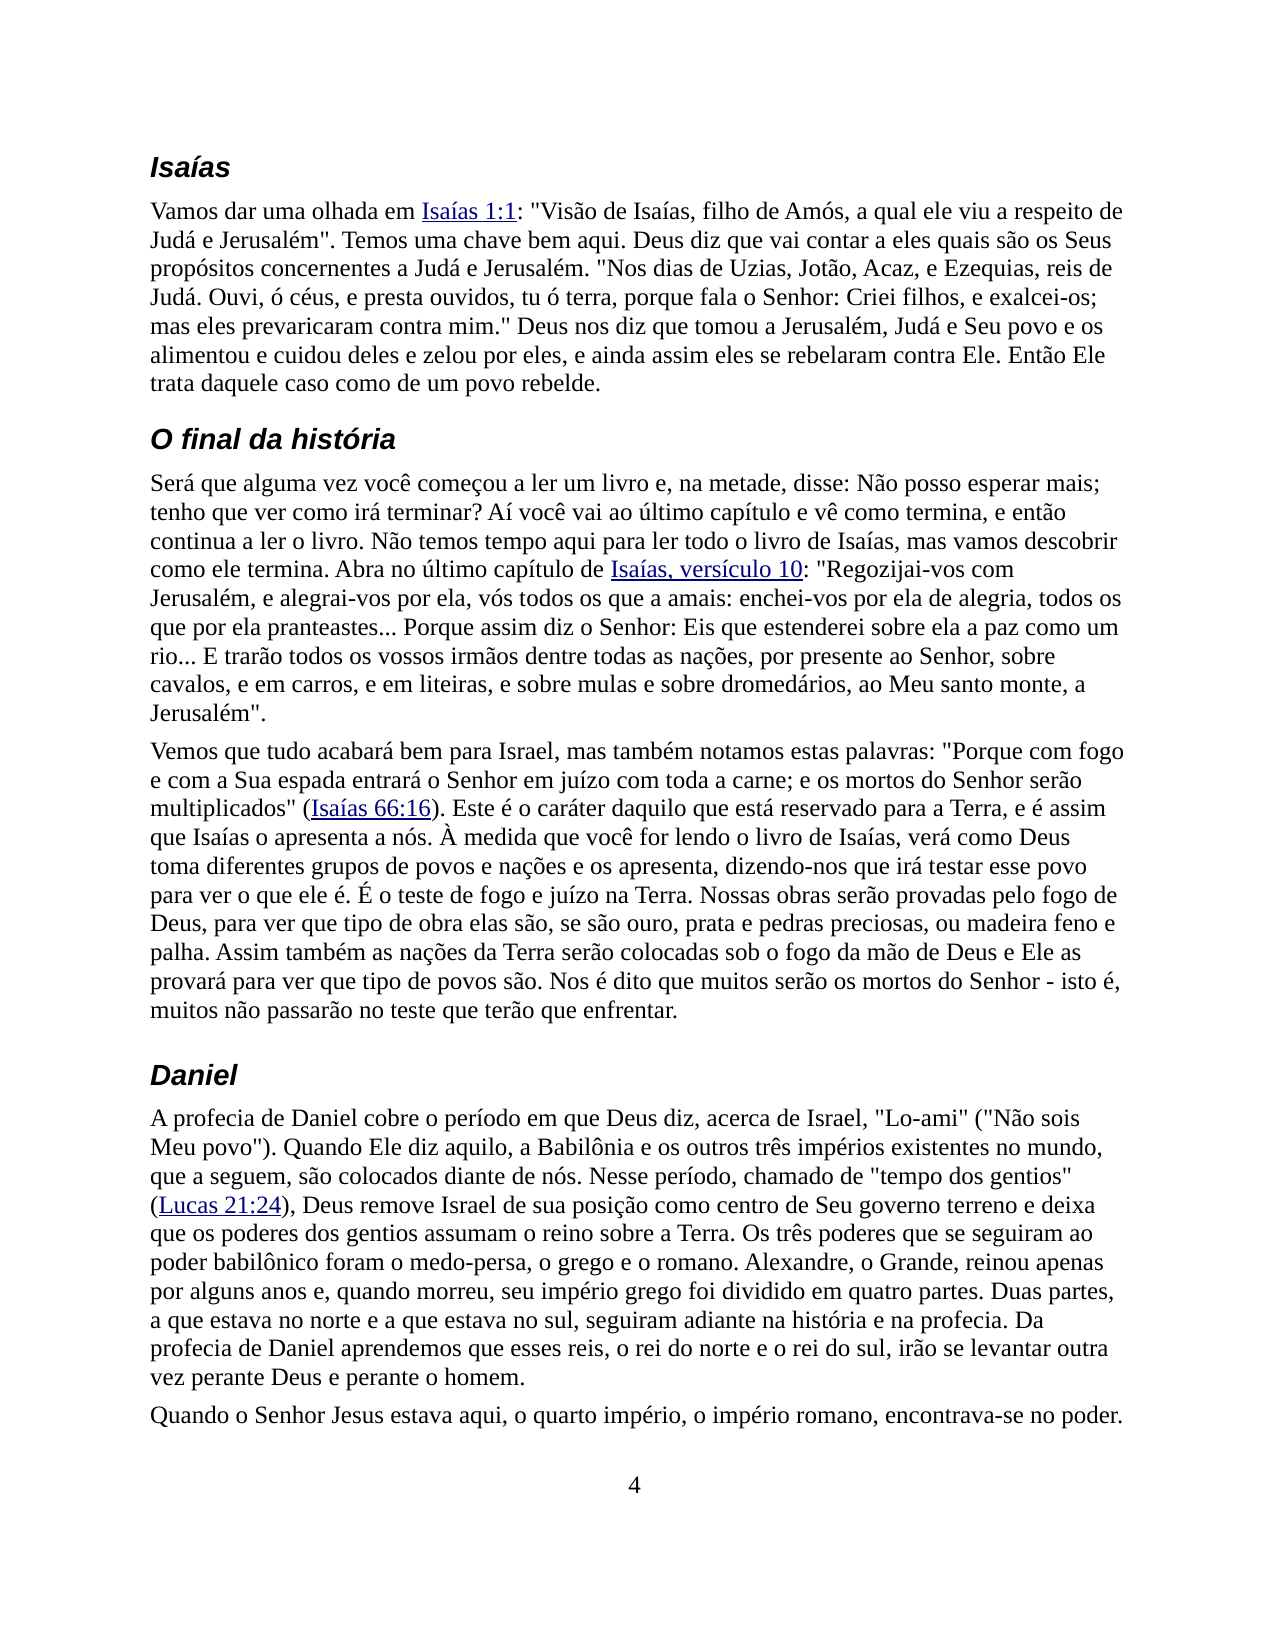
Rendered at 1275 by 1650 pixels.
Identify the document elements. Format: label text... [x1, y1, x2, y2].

text Vemos que tudo acabará bem para Israel, mas também notamos estas palavras: "Porque com fogo e com a Sua espada entrará o Senhor em juízo com toda a carne; e os mortos do Senhor serão multiplicados" (Isaías 66:16). Este é o caráter daquilo que está reservado para a Terra, e é assim que Isaías o apresenta a nós. À medida que você for lendo o livro de Isaías, verá como Deus toma diferentes grupos de povos e nações e os apresenta, dizendo-nos que irá testar esse povo para ver o que ele é. É o teste de fogo e juízo na Terra. Nossas obras serão provadas pelo fogo de Deus, para ver que tipo de obra elas são, se são ouro, prata e pedras preciosas, ou madeira feno e palha. Assim também as nações da Terra serão colocadas sob o fogo da mão de Deus e Ele as provará para ver que tipo de povos são. Nos é dito que muitos serão os mortos do Senhor - isto é, muitos não passarão no teste que terão que enfrentar. [150, 736, 1125, 1023]
text Quando o Senhor Jesus estava aqui, o quarto império, o império romano, encontrava-se no poder. [150, 1400, 1125, 1429]
text A profecia de Daniel cobre o período em que Deus diz, acerca de Israel, "Lo-ami" ("Não sois Meu povo"). Quando Ele diz aquilo, a Babilônia e os outros três impérios existentes no mundo, que a seguem, são colocados diante de nós. Nesse período, chamado de "tempo dos gentios" (Lucas 21:24), Deus remove Israel de sua posição como centro de Seu governo terreno e deixa que os poderes dos gentios assumam o reino sobre a Terra. Os três poderes que se seguiram ao poder babilônico foram o medo-persa, o grego e o romano. Alexandre, o Grande, reinou apenas por alguns anos e, quando morreu, seu império grego foi dividido em quatro partes. Duas partes, a que estava no norte e a que estava no sul, seguiram adiante na história e na profecia. Da profecia de Daniel aprendemos que esses reis, o rei do norte e o rei do sul, irão se levantar outra vez perante Deus e perante o homem. [150, 1103, 1125, 1391]
subtitle O final da história [150, 422, 1125, 456]
subtitle Isaías [150, 150, 1125, 183]
subtitle Daniel [150, 1057, 1125, 1091]
text Será que alguma vez você começou a ler um livro e, na metade, disse: Não posso esperar mais; tenho que ver como irá terminar? Aí você vai ao último capítulo e vê como termina, e então continua a ler o livro. Não temos tempo aqui para ler todo o livro de Isaías, mas vamos descobrir como ele termina. Abra no último capítulo de Isaías, versículo 10: "Regozijai-vos com Jerusalém, e alegrai-vos por ela, vós todos os que a amais: enchei-vos por ela de alegria, todos os que por ela pranteastes... Porque assim diz o Senhor: Eis que estenderei sobre ela a paz como um rio... E trarão todos os vossos irmãos dentre todas as nações, por presente ao Senhor, sobre cavalos, e em carros, e em liteiras, e sobre mulas e sobre dromedários, ao Meu santo monte, a Jerusalém". [150, 468, 1125, 727]
text Vamos dar uma olhada em Isaías 1:1: "Visão de Isaías, filho de Amós, a qual ele viu a respeito de Judá e Jerusalém". Temos uma chave bem aqui. Deus diz que vai contar a eles quais são os Seus propósitos concernentes a Judá e Jerusalém. "Nos dias de Uzias, Jotão, Acaz, e Ezequias, reis de Judá. Ouvi, ó céus, e presta ouvidos, tu ó terra, porque fala o Senhor: Criei filhos, e exalcei-os; mas eles prevaricaram contra mim." Deus nos diz que tomou a Jerusalém, Judá e Seu povo e os alimentou e cuidou deles e zelou por eles, e ainda assim eles se rebelaram contra Ele. Então Ele trata daquele caso como de um povo rebelde. [150, 196, 1125, 397]
